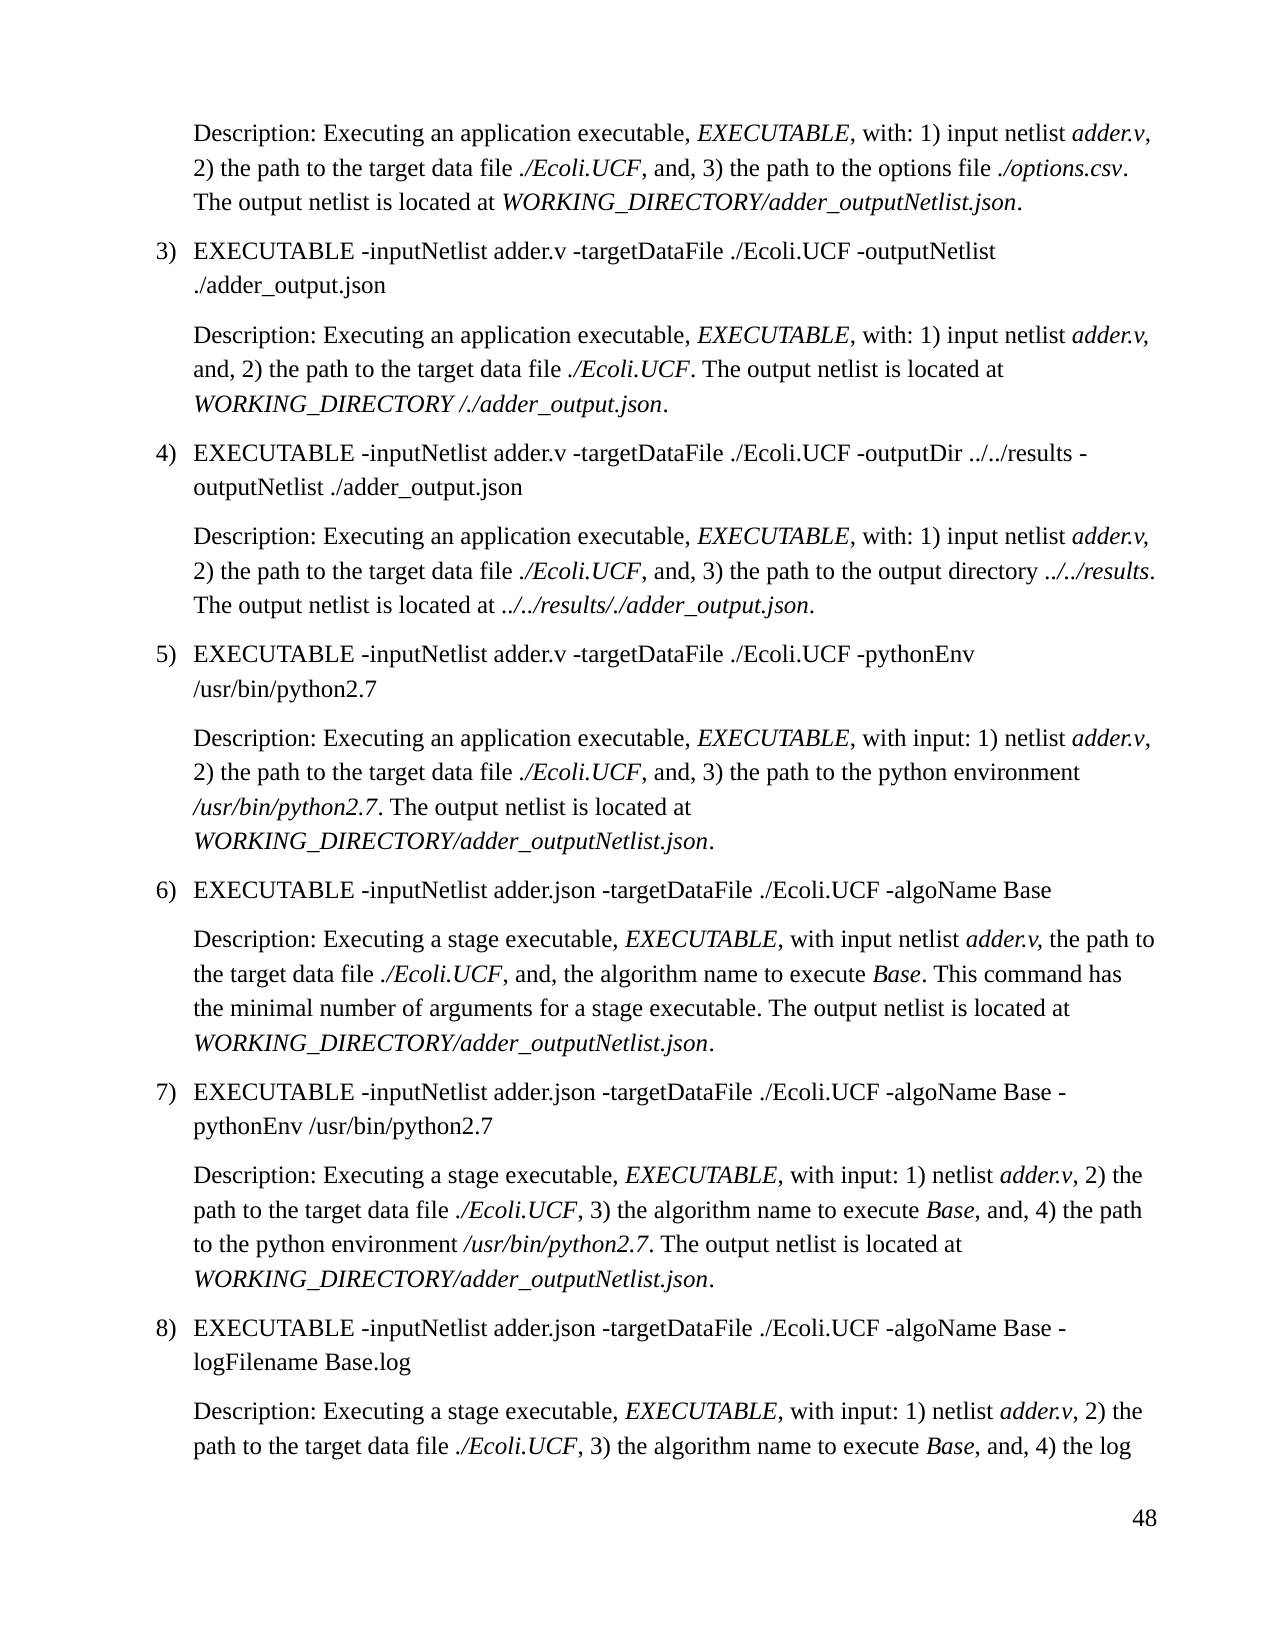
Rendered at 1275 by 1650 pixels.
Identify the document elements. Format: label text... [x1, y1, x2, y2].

list Description: Executing a stage executable, EXECUTABLE, with input netlist adder.v, the path to the target data file ./Ecoli.UCF, and, the algorithm name to execute Base. This command has the minimal number of arguments for a stage executable. The output netlist is located at WORKING_DIRECTORY/adder_outputNetlist.json. [156, 924, 1157, 1057]
list Description: Executing an application executable, EXECUTABLE, with input: 1) netlist adder.v, 2) the path to the target data file ./Ecoli.UCF, and, 3) the path to the python environment /usr/bin/python2.7. The output netlist is located at WORKING_DIRECTORY/adder_outputNetlist.json. [156, 723, 1157, 855]
list EXECUTABLE -inputNetlist adder.json -targetDataFile ./Ecoli.UCF -algoName Base -pythonEnv /usr/bin/python2.7 [156, 1077, 1157, 1140]
list Description: Executing a stage executable, EXECUTABLE, with input: 1) netlist adder.v, 2) the path to the target data file ./Ecoli.UCF, 3) the algorithm name to execute Base, and, 4) the log [156, 1396, 1157, 1460]
list Description: Executing an application executable, EXECUTABLE, with: 1) input netlist adder.v, 2) the path to the target data file ./Ecoli.UCF, and, 3) the path to the options file ./options.csv. The output netlist is located at WORKING_DIRECTORY/adder_outputNetlist.json. [156, 118, 1157, 216]
list Description: Executing an application executable, EXECUTABLE, with: 1) input netlist adder.v, 2) the path to the target data file ./Ecoli.UCF, and, 3) the path to the output directory ../../results. The output netlist is located at ../../results/./adder_output.json. [156, 521, 1157, 619]
list EXECUTABLE -inputNetlist adder.v -targetDataFile ./Ecoli.UCF -outputNetlist ./adder_output.json [156, 236, 1157, 299]
list EXECUTABLE -inputNetlist adder.v -targetDataFile ./Ecoli.UCF -outputDir ../../results -outputNetlist ./adder_output.json [156, 438, 1157, 501]
list EXECUTABLE -inputNetlist adder.v -targetDataFile ./Ecoli.UCF -pythonEnv /usr/bin/python2.7 [156, 639, 1157, 702]
list EXECUTABLE -inputNetlist adder.json -targetDataFile ./Ecoli.UCF -algoName Base [156, 875, 1157, 904]
list Description: Executing an application executable, EXECUTABLE, with: 1) input netlist adder.v, and, 2) the path to the target data file ./Ecoli.UCF. The output netlist is located at WORKING_DIRECTORY /./adder_output.json. [156, 320, 1157, 417]
list Description: Executing a stage executable, EXECUTABLE, with input: 1) netlist adder.v, 2) the path to the target data file ./Ecoli.UCF, 3) the algorithm name to execute Base, and, 4) the path to the python environment /usr/bin/python2.7. The output netlist is located at WORKING_DIRECTORY/adder_outputNetlist.json. [156, 1160, 1157, 1293]
list EXECUTABLE -inputNetlist adder.json -targetDataFile ./Ecoli.UCF -algoName Base -logFilename Base.log [156, 1313, 1157, 1376]
